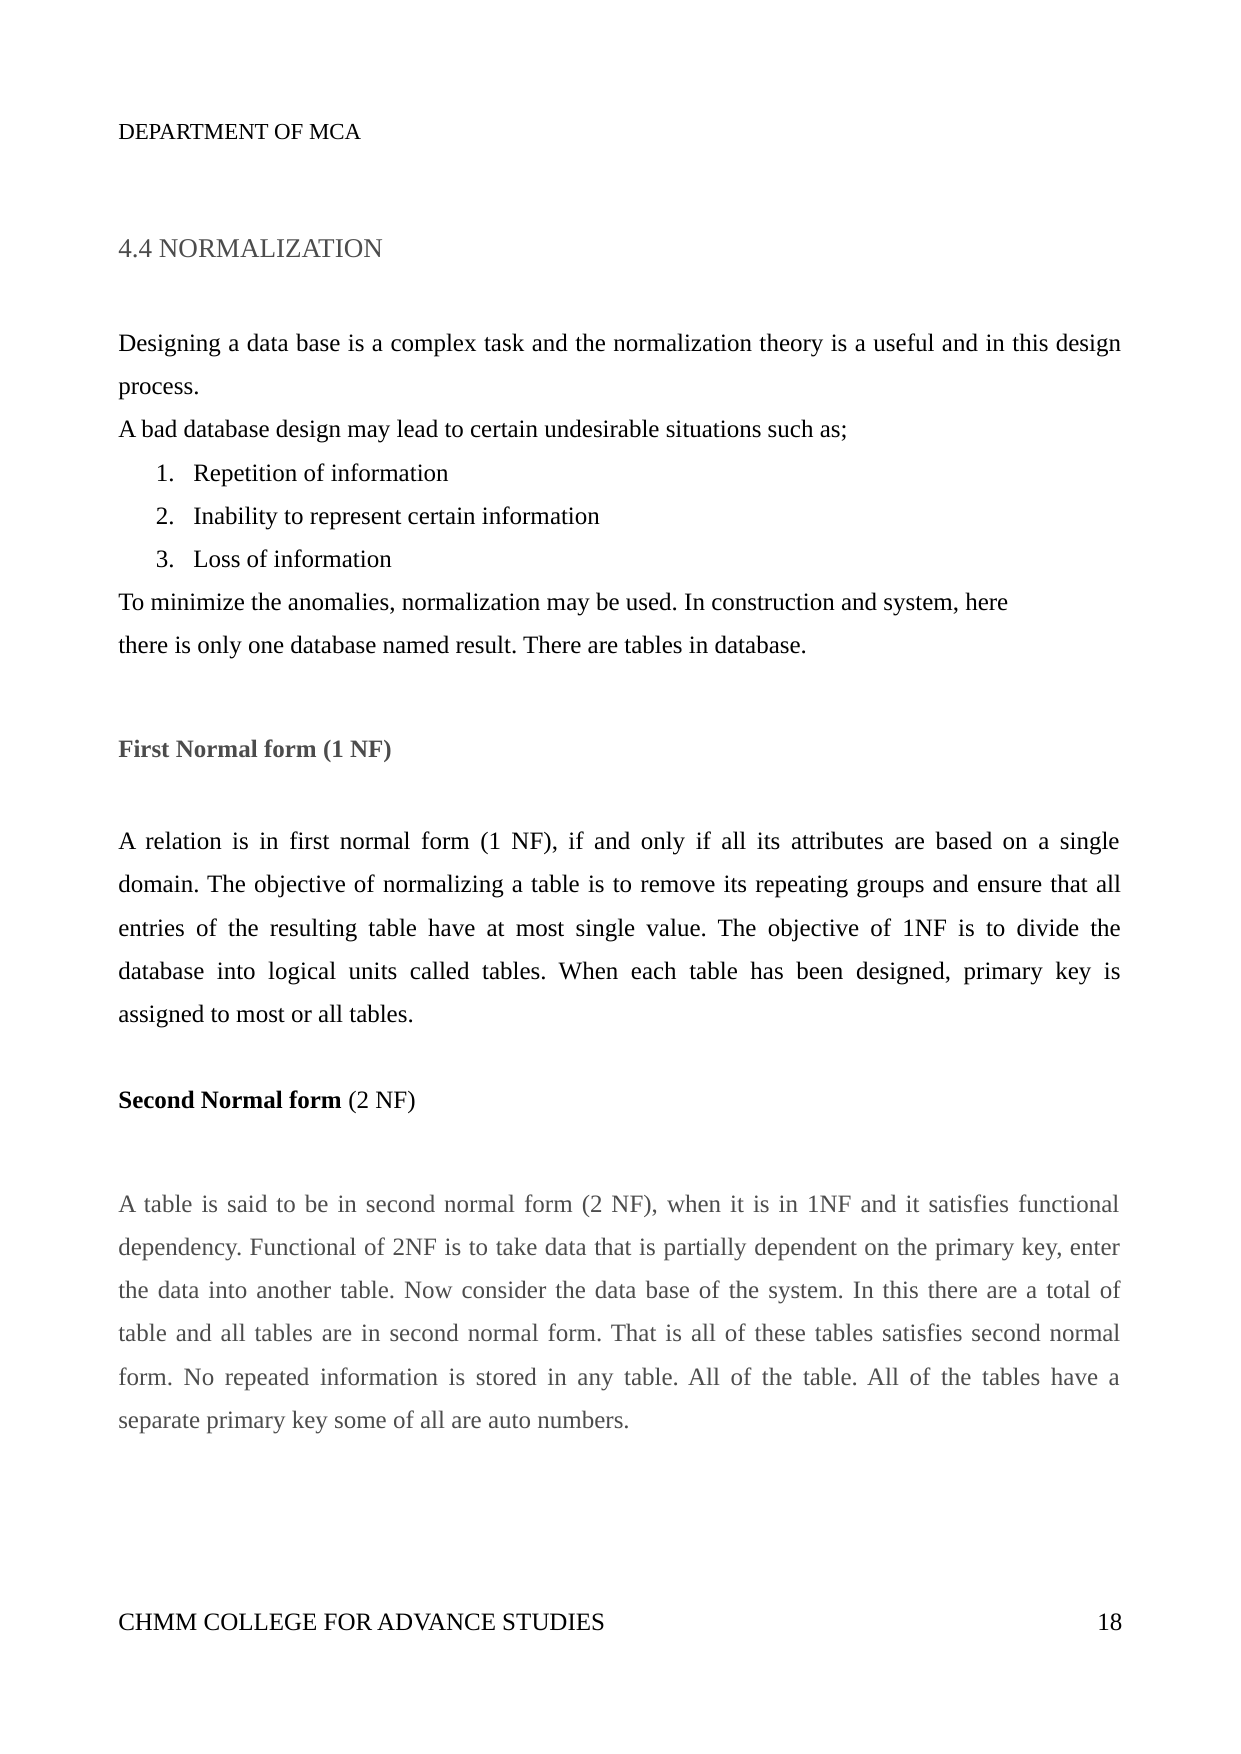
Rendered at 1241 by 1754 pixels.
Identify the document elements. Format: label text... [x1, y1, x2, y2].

list Loss of information [156, 544, 1122, 573]
text Second Normal form (2 NF) [118, 1085, 1122, 1114]
text First Normal form (1 NF) [118, 734, 1122, 763]
list Repetition of information [156, 458, 1122, 486]
text A relation is in first normal form (1 NF), if and only if all its attributes are based on a single domain. The objective of normalizing a table is to remove its repeating groups and ensure that all entries of the resulting table have at most single value. The objective of 1NF is to divide the database into logical units called tables. When each table has been designed, primary key is assigned to most or all tables. [118, 826, 1122, 1028]
text 4.4 NORMALIZATION [118, 232, 1122, 264]
text A table is said to be in second normal form (2 NF), when it is in 1NF and it satisfies functional dependency. Functional of 2NF is to take data that is partially dependent on the primary key, enter the data into another table. Now consider the data base of the system. In this there are a total of table and all tables are in second normal form. That is all of these tables satisfies second normal form. No repeated information is stored in any table. All of the table. All of the tables have a separate primary key some of all are auto numbers. [118, 1189, 1122, 1433]
text A bad database design may lead to certain undesirable situations such as; [118, 414, 1122, 443]
text Designing a data base is a complex task and the normalization theory is a useful and in this design process. [118, 328, 1122, 400]
text To minimize the anomalies, normalization may be used. In construction and system, here [118, 587, 1122, 616]
text there is only one database named result. There are tables in database. [118, 630, 1122, 659]
list Inability to represent certain information [156, 501, 1122, 529]
